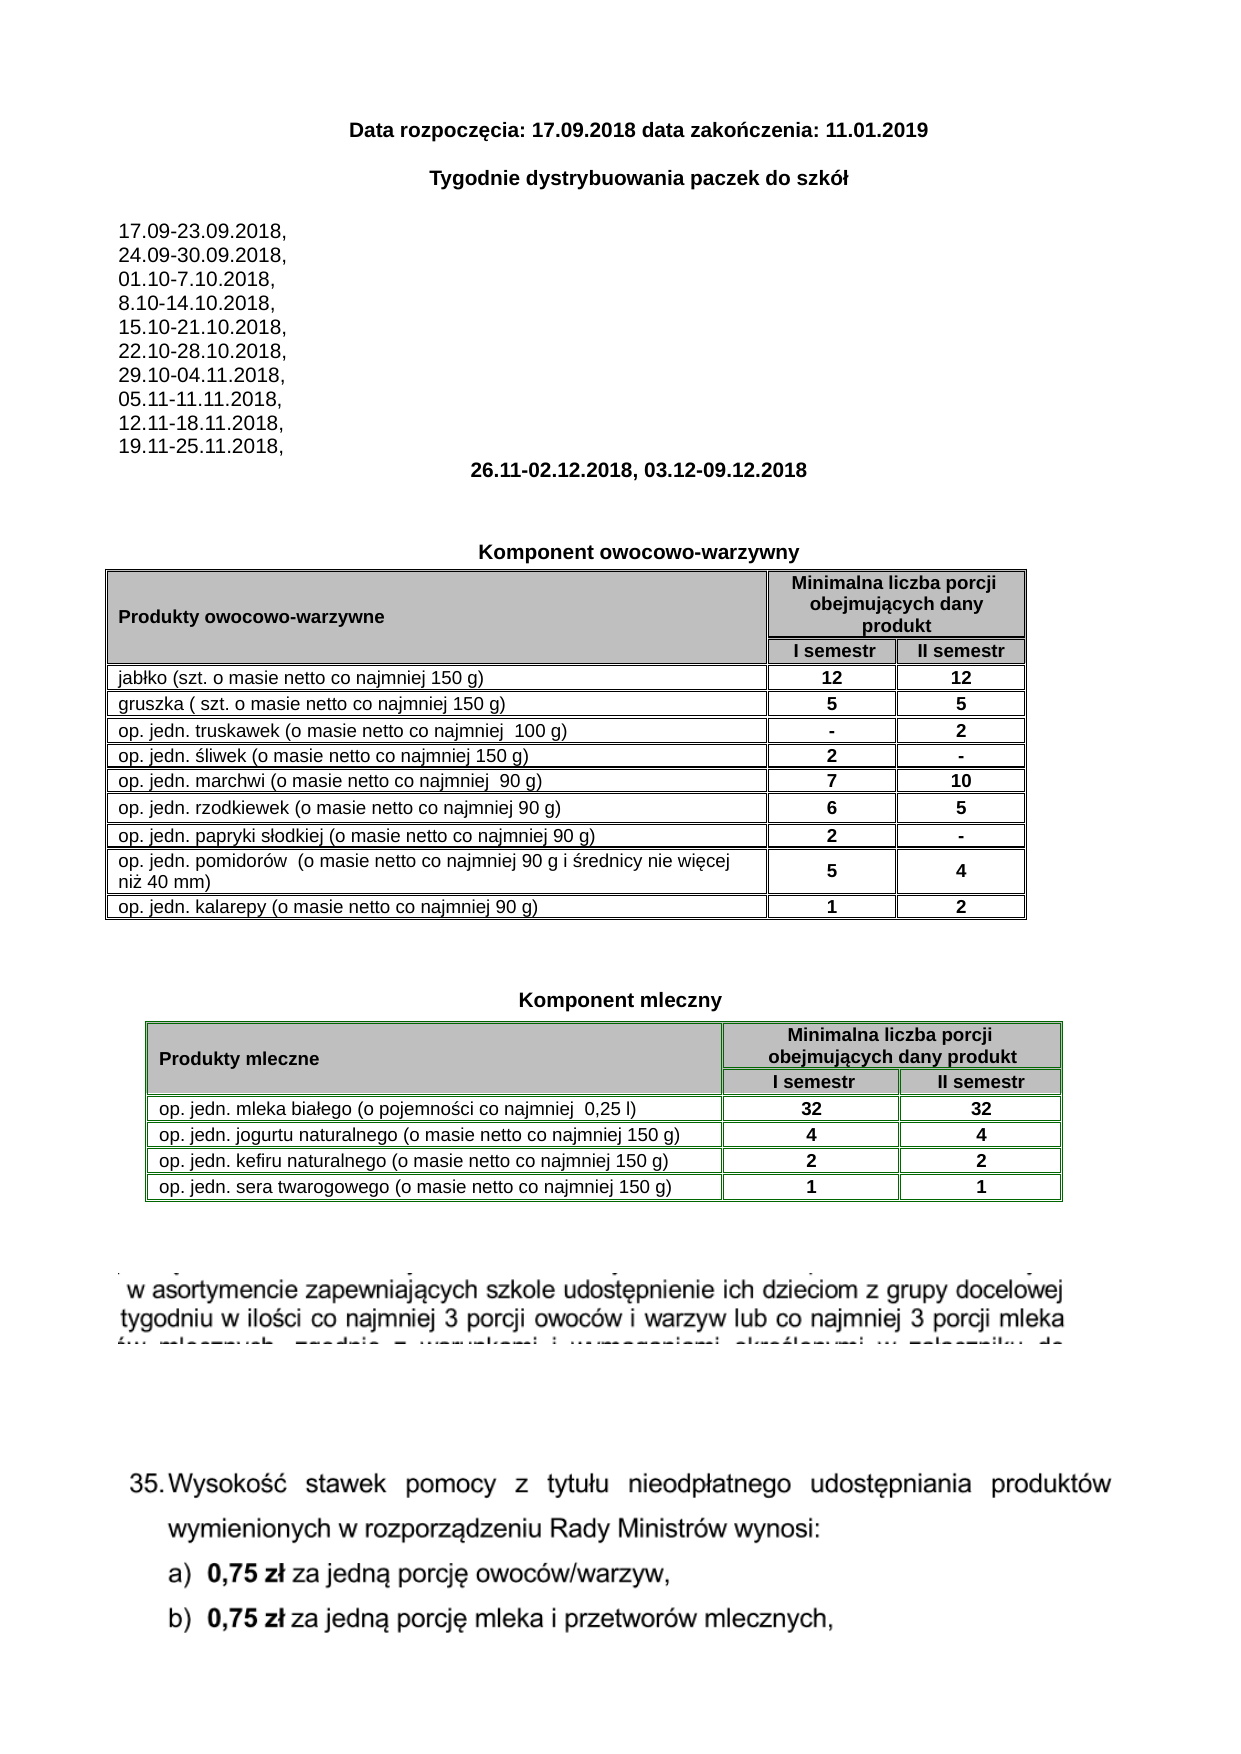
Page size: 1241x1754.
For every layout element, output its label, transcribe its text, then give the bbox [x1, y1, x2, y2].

table_cell 2 [898, 719, 1024, 742]
table_header Minimalna liczba porcji obejmujących dany produkt [724, 1024, 1060, 1067]
table_cell op. jedn. rzodkiewek (o masie netto co najmniej 90 g) [108, 794, 766, 822]
table_cell - [898, 745, 1024, 766]
table_header Produkty owocowo-warzywne [108, 572, 766, 663]
table_cell 5 [769, 850, 895, 893]
table_cell 1 [901, 1175, 1060, 1198]
table_cell II semestr [898, 640, 1024, 663]
table_cell op. jedn. kefiru naturalnego (o masie netto co najmniej 150 g) [148, 1149, 721, 1172]
table_cell I semestr [724, 1070, 898, 1093]
text Komponent mleczny [118, 987, 1122, 1011]
table_cell 7 [769, 770, 895, 791]
table_cell 6 [769, 794, 895, 822]
table_cell 5 [898, 692, 1024, 715]
text 29.10-04.11.2018, [118, 362, 1122, 386]
table_cell 1 [769, 896, 895, 917]
table_cell 32 [901, 1097, 1060, 1120]
table_cell 32 [724, 1097, 898, 1120]
table_cell jabłko (szt. o masie netto co najmniej 150 g) [108, 666, 766, 689]
table_cell 2 [724, 1149, 898, 1172]
table_cell gruszka ( szt. o masie netto co najmniej 150 g) [108, 692, 766, 715]
text 17.09-23.09.2018, [118, 219, 1122, 243]
table_cell op. jedn. papryki słodkiej (o masie netto co najmniej 90 g) [108, 825, 766, 846]
table_cell op. jedn. marchwi (o masie netto co najmniej 90 g) [108, 770, 766, 791]
table_cell 10 [898, 770, 1024, 791]
table_cell 2 [901, 1149, 1060, 1172]
table_cell - [769, 719, 895, 742]
text 15.10-21.10.2018, [118, 314, 1122, 338]
table_cell 2 [769, 745, 895, 766]
table_header Produkty mleczne [148, 1024, 721, 1093]
text Komponent owocowo-warzywny [156, 540, 1122, 564]
table_cell 12 [898, 666, 1024, 689]
table_cell 4 [898, 850, 1024, 893]
text Tygodnie dystrybuowania paczek do szkół [156, 166, 1122, 190]
table_cell 1 [724, 1175, 898, 1198]
table_cell 12 [769, 666, 895, 689]
text 22.10-28.10.2018, [118, 338, 1122, 362]
table_cell op. jedn. pomidorów (o masie netto co najmniej 90 g i średnicy nie więcej niż 40 mm) [108, 850, 766, 893]
text 24.09-30.09.2018, [118, 243, 1122, 267]
table_cell op. jedn. truskawek (o masie netto co najmniej 100 g) [108, 719, 766, 742]
text Data rozpoczęcia: 17.09.2018 data zakończenia: 11.01.2019 [156, 118, 1122, 142]
table_header Minimalna liczba porcji obejmujących dany produkt [769, 572, 1024, 636]
text 8.10-14.10.2018, [118, 291, 1122, 314]
table_cell op. jedn. mleka białego (o pojemności co najmniej 0,25 l) [148, 1097, 721, 1120]
table_cell op. jedn. kalarepy (o masie netto co najmniej 90 g) [108, 896, 766, 917]
table_cell 2 [898, 896, 1024, 917]
text 05.11-11.11.2018, [118, 386, 1122, 410]
table_cell 5 [769, 692, 895, 715]
text 26.11-02.12.2018, 03.12-09.12.2018 [156, 458, 1122, 482]
table_cell op. jedn. jogurtu naturalnego (o masie netto co najmniej 150 g) [148, 1123, 721, 1146]
table_cell I semestr [769, 640, 895, 663]
table_cell 2 [769, 825, 895, 846]
text 01.10-7.10.2018, [118, 267, 1122, 291]
table_cell 4 [724, 1123, 898, 1146]
table_cell op. jedn. sera twarogowego (o masie netto co najmniej 150 g) [148, 1175, 721, 1198]
text 19.11-25.11.2018, [118, 434, 1122, 458]
table_cell - [898, 825, 1024, 846]
table_cell 5 [898, 794, 1024, 822]
table_cell op. jedn. śliwek (o masie netto co najmniej 150 g) [108, 745, 766, 766]
table_cell II semestr [901, 1070, 1060, 1093]
text 12.11-18.11.2018, [118, 410, 1122, 434]
table_cell 4 [901, 1123, 1060, 1146]
